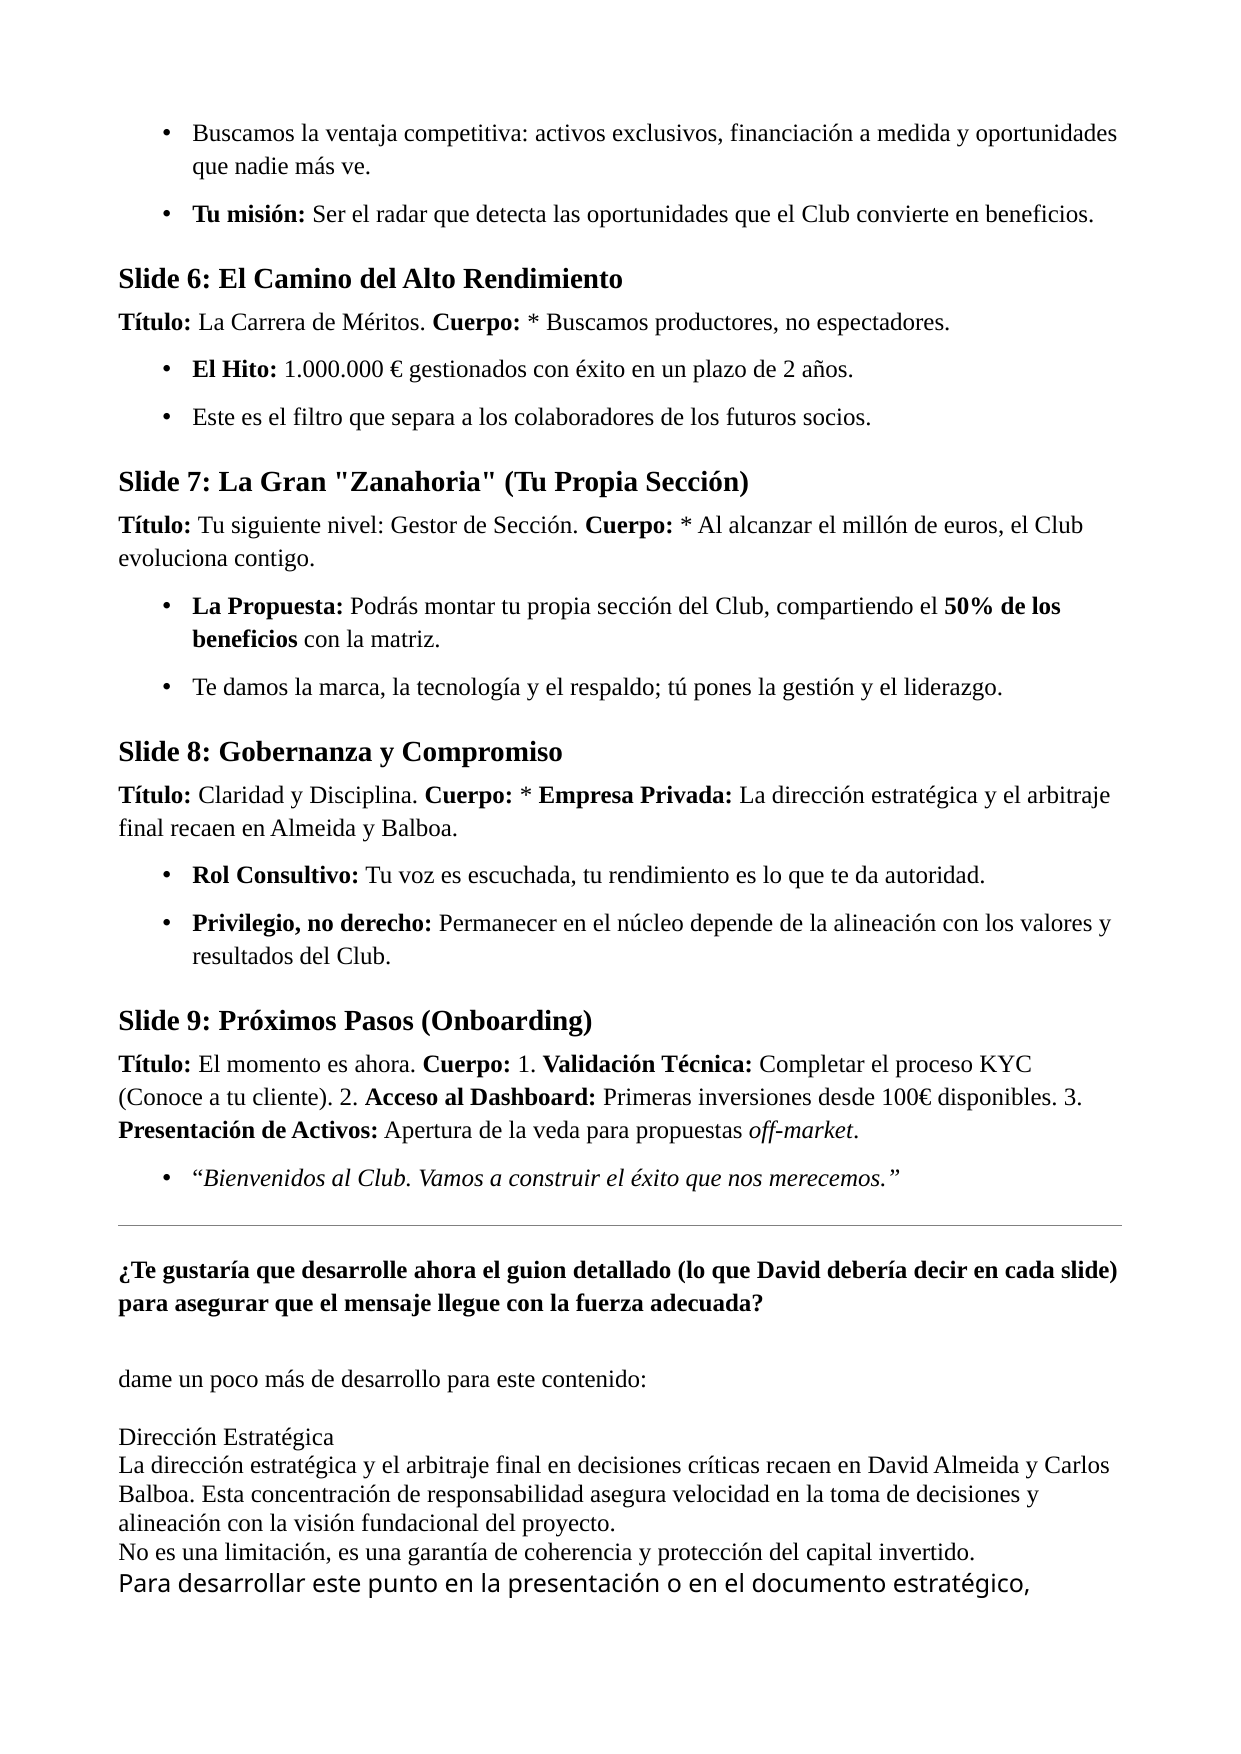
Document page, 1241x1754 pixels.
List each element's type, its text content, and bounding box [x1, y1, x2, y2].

table_cell Entendido. Vamos a transformar esa lógica de hierro en una narrativa poderosa. El tono debe ser aspiracional pero firme: estamos ofreciendo una oportunidad de negocio real, no vendiendo humo. Aquí tienes el esquema para las 9 slides, diseñado para que David y Carlos proyecten autoridad y visión. 📽️ Presentación: El Círculo de Fundadores Slide 1: Portada Título: El Círculo de Fundadores: De la Colaboración al Partnership. Subtítulo: Una nueva era de inversión y alto rendimiento liderada por David Almeida y Carlos Balboa. Visual: Imagen minimalista, elegante, evocando exclusividad y solidez. Slide 2: El Porqué (La Visión) Título: Por qué estamos aquí. Cuerpo: * El mercado ha cambiado: el éxito individual es lento; el éxito colectivo es imparable. Hemos construido una estructura probada para quienes buscan resultados tangibles. El objetivo: Rescatar el talento y ponerlo a producir en un entorno de alto nivel. “No es solo estar; es pertenecer a la maquinaria que cierra operaciones.” Slide 3: El Estatus de Fundador Título: Más que un título, una plataforma. Cuerpo: * Eres uno de los 10 seleccionados para ser el núcleo promotor del Club. Doble rol: Eres inversor (desde 100€) y, sobre todo, eres nuestro prescriptor clave. El estatus no es una "chapita en el pecho" decorativa; es el derecho preferente a proponer activos y liderar el mercado. Slide 4: Las Reglas de Oro (Honorarios) Título: Un modelo de negocio transparente y justo. Cuerpo: * Entrada (Capture): 50% de honorarios para el Club (estándar internacional de gestión y cierre). Salida (Exit): Si tú mandatas la venta, conservas el 100% de los honorarios. Compliance: Adoptamos el estándar de EXP. Documentación técnica y contratos firmados desde el minuto uno. Sin papeles no hay negocio. Slide 5: El Valor de la Exclusividad Título: El Poder del "Off-Market". Cuerpo: * En este Club no entra lo que ya está en portales públicos. Buscamos la ventaja competitiva: activos exclusivos, financiación a medida y oportunidades que nadie más ve. Tu misión: Ser el radar que detecta las oportunidades que el Club convierte en beneficios. Slide 6: El Camino del Alto Rendimiento Título: La Carrera de Méritos. Cuerpo: * Buscamos productores, no espectadores. El Hito: 1.000.000 € gestionados con éxito en un plazo de 2 años. Este es el filtro que separa a los colaboradores de los futuros socios. Slide 7: La Gran "Zanahoria" (Tu Propia Sección) Título: Tu siguiente nivel: Gestor de Sección. Cuerpo: * Al alcanzar el millón de euros, el Club evoluciona contigo. La Propuesta: Podrás montar tu propia sección del Club, compartiendo el 50% de los beneficios con la matriz. Te damos la marca, la tecnología y el respaldo; tú pones la gestión y el liderazgo. Slide 8: Gobernanza y Compromiso Título: Claridad y Disciplina. Cuerpo: * Empresa Privada: La dirección estratégica y el arbitraje final recaen en Almeida y Balboa. Rol Consultivo: Tu voz es escuchada, tu rendimiento es lo que te da autoridad. Privilegio, no derecho: Permanecer en el núcleo depende de la alineación con los valores y resultados del Club. Slide 9: Próximos Pasos (Onboarding) Título: El momento es ahora. Cuerpo: 1. Validación Técnica: Completar el proceso KYC (Conoce a tu cliente). 2. Acceso al Dashboard: Primeras inversiones desde 100€ disponibles. 3. Presentación de Activos: Apertura de la veda para propuestas off-market. “Bienvenidos al Club. Vamos a construir el éxito que nos merecemos.” ¿Te gustaría que desarrolle ahora el guion detallado (lo que David debería decir en cada slide) para asegurar que el mensaje llegue con la fuerza adecuada? [118, 1226, 1122, 1364]
table_cell dame un poco más de desarrollo para este contenido: Dirección Estratégica La dirección estratégica y el arbitraje final en decisiones críticas recaen en David Almeida y Carlos Balboa. Esta concentración de responsabilidad asegura velocidad en la toma de decisiones y alineación con la visión fundacional del proyecto. No es una limitación, es una garantía de coherencia y protección del capital invertido. [118, 1364, 1122, 1566]
table_cell Entendido. Vamos a transformar esa lógica de hierro en una narrativa poderosa. El tono debe ser aspiracional pero firme: estamos ofreciendo una oportunidad de negocio real, no vendiendo humo. Aquí tienes el esquema para las 9 slides, diseñado para que David y Carlos proyecten autoridad y visión. 📽️ Presentación: El Círculo de Fundadores Slide 1: Portada Título: El Círculo de Fundadores: De la Colaboración al Partnership. Subtítulo: Una nueva era de inversión y alto rendimiento liderada por David Almeida y Carlos Balboa. Visual: Imagen minimalista, elegante, evocando exclusividad y solidez. Slide 2: El Porqué (La Visión) Título: Por qué estamos aquí. Cuerpo: * El mercado ha cambiado: el éxito individual es lento; el éxito colectivo es imparable. Hemos construido una estructura probada para quienes buscan resultados tangibles. El objetivo: Rescatar el talento y ponerlo a producir en un entorno de alto nivel. “No es solo estar; es pertenecer a la maquinaria que cierra operaciones.” Slide 3: El Estatus de Fundador Título: Más que un título, una plataforma. Cuerpo: * Eres uno de los 10 seleccionados para ser el núcleo promotor del Club. Doble rol: Eres inversor (desde 100€) y, sobre todo, eres nuestro prescriptor clave. El estatus no es una "chapita en el pecho" decorativa; es el derecho preferente a proponer activos y liderar el mercado. Slide 4: Las Reglas de Oro (Honorarios) Título: Un modelo de negocio transparente y justo. Cuerpo: * Entrada (Capture): 50% de honorarios para el Club (estándar internacional de gestión y cierre). Salida (Exit): Si tú mandatas la venta, conservas el 100% de los honorarios. Compliance: Adoptamos el estándar de EXP. Documentación técnica y contratos firmados desde el minuto uno. Sin papeles no hay negocio. Slide 5: El Valor de la Exclusividad Título: El Poder del "Off-Market". Cuerpo: * En este Club no entra lo que ya está en portales públicos. Buscamos la ventaja competitiva: activos exclusivos, financiación a medida y oportunidades que nadie más ve. Tu misión: Ser el radar que detecta las oportunidades que el Club convierte en beneficios. Slide 6: El Camino del Alto Rendimiento Título: La Carrera de Méritos. Cuerpo: * Buscamos productores, no espectadores. El Hito: 1.000.000 € gestionados con éxito en un plazo de 2 años. Este es el filtro que separa a los colaboradores de los futuros socios. Slide 7: La Gran "Zanahoria" (Tu Propia Sección) Título: Tu siguiente nivel: Gestor de Sección. Cuerpo: * Al alcanzar el millón de euros, el Club evoluciona contigo. La Propuesta: Podrás montar tu propia sección del Club, compartiendo el 50% de los beneficios con la matriz. Te damos la marca, la tecnología y el respaldo; tú pones la gestión y el liderazgo. Slide 8: Gobernanza y Compromiso Título: Claridad y Disciplina. Cuerpo: * Empresa Privada: La dirección estratégica y el arbitraje final recaen en Almeida y Balboa. Rol Consultivo: Tu voz es escuchada, tu rendimiento es lo que te da autoridad. Privilegio, no derecho: Permanecer en el núcleo depende de la alineación con los valores y resultados del Club. Slide 9: Próximos Pasos (Onboarding) Título: El momento es ahora. Cuerpo: 1. Validación Técnica: Completar el proceso KYC (Conoce a tu cliente). 2. Acceso al Dashboard: Primeras inversiones desde 100€ disponibles. 3. Presentación de Activos: Apertura de la veda para propuestas off-market. “Bienvenidos al Club. Vamos a construir el éxito que nos merecemos.” ¿Te gustaría que desarrolle ahora el guion detallado (lo que David debería decir en cada slide) para asegurar que el mensaje llegue con la fuerza adecuada? [118, 118, 1122, 1225]
table_cell Para desarrollar este punto en la presentación o en el documento estratégico, [118, 1566, 1122, 1599]
